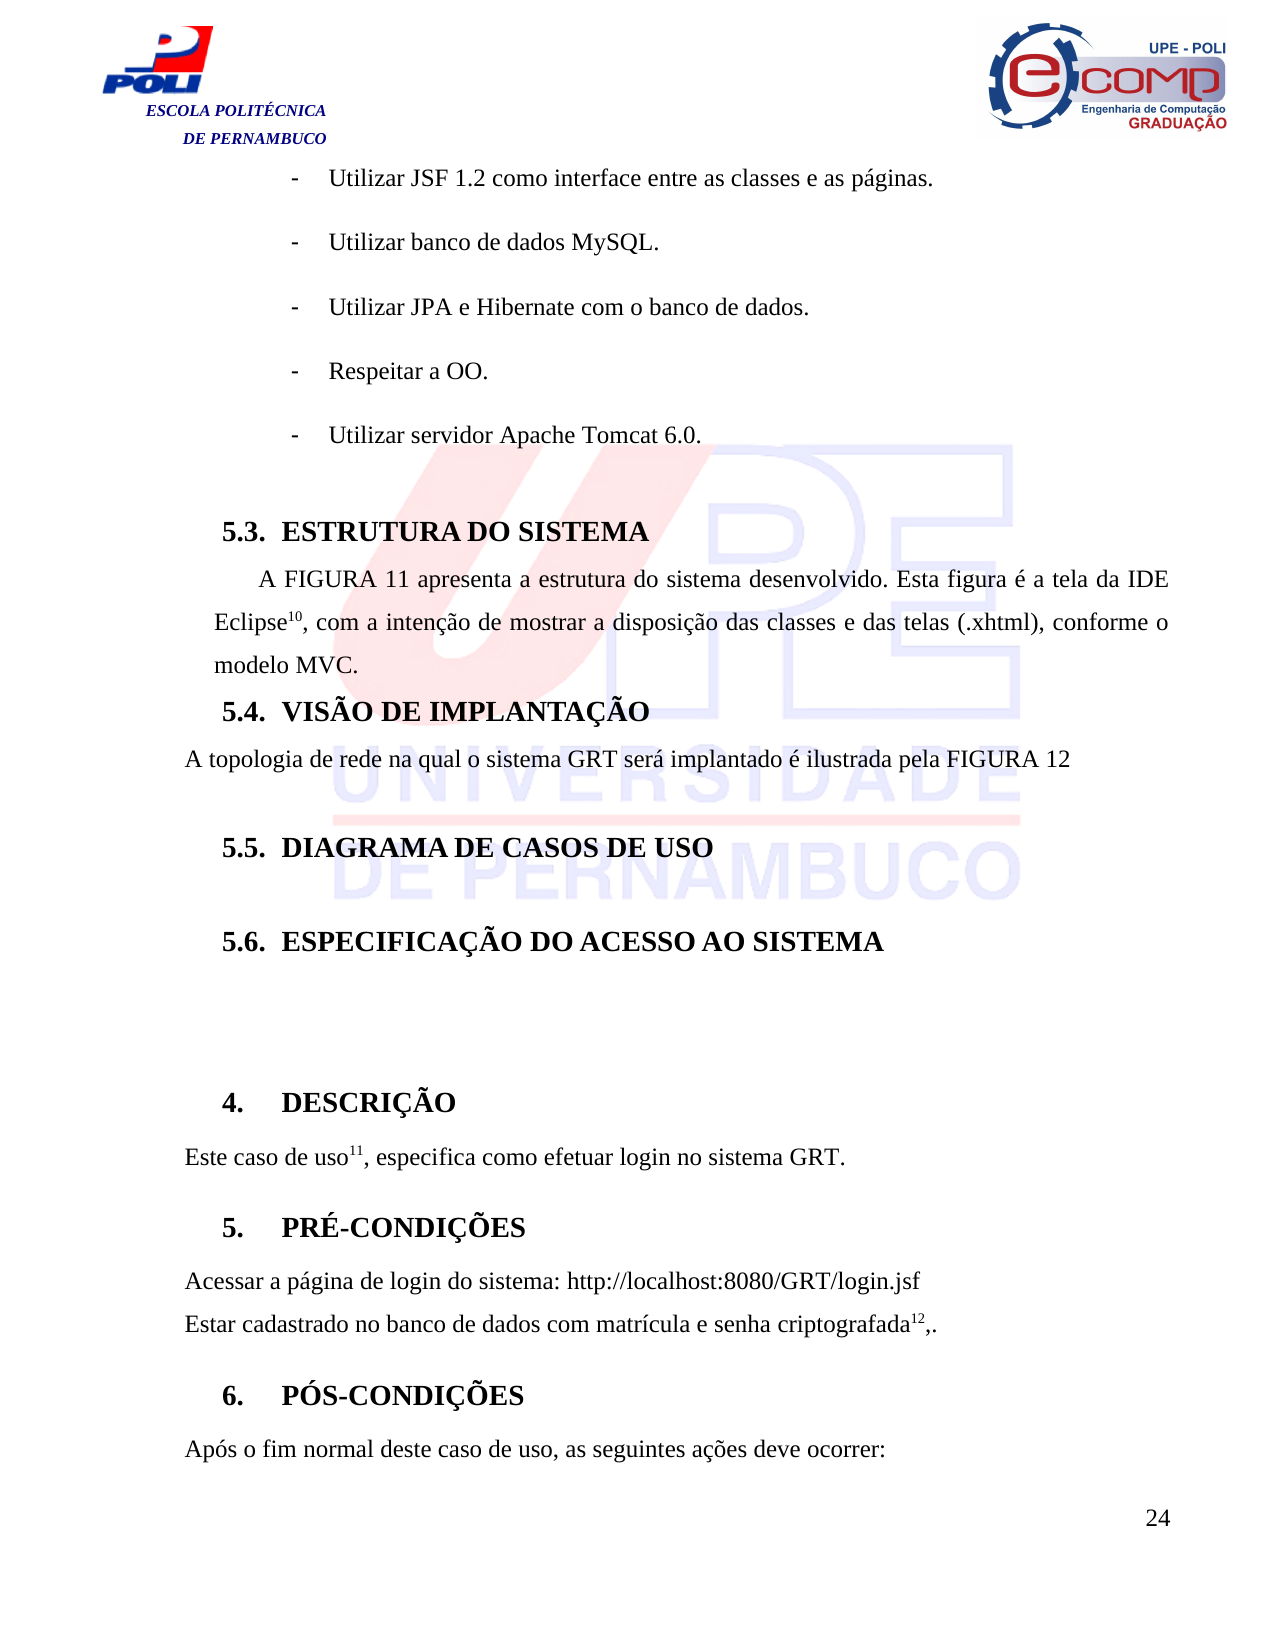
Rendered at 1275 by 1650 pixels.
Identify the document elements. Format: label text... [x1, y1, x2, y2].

text Acessar a página de login do sistema: http://localhost:8080/GRT/login.jsf [184, 1266, 1170, 1295]
text Após o fim normal deste caso de uso, as seguintes ações deve ocorrer: [184, 1434, 1170, 1463]
list Respeitar a OO. [291, 356, 1170, 385]
picture [976, 14, 1228, 140]
list Utilizar JSF 1.2 como interface entre as classes e as páginas. [291, 162, 1170, 191]
subtitle DESCRIÇÃO [222, 1085, 1170, 1119]
list Utilizar JPA e Hibernate com o banco de dados. [291, 291, 1170, 320]
subtitle PÓS-CONDIÇÕES [222, 1378, 1170, 1411]
subtitle ESTRUTURA DO SISTEMA [1147, 514, 1170, 547]
subtitle ESPECIFICAÇÃO DO ACESSO AO SISTEMA [471, 924, 1170, 957]
subtitle DIAGRAMA DE CASOS DE USO [1147, 830, 1170, 864]
text Este caso de uso11, especifica como efetuar login no sistema GRT. [184, 1142, 1170, 1171]
subtitle VISÃO DE IMPLANTAÇÃO [1147, 694, 1170, 727]
subtitle PRÉ-CONDIÇÕES [222, 1210, 1170, 1243]
picture [91, 23, 214, 95]
text Estar cadastrado no banco de dados com matrícula e senha criptografada12,. [184, 1309, 1170, 1338]
list Utilizar banco de dados MySQL. [291, 227, 1170, 256]
